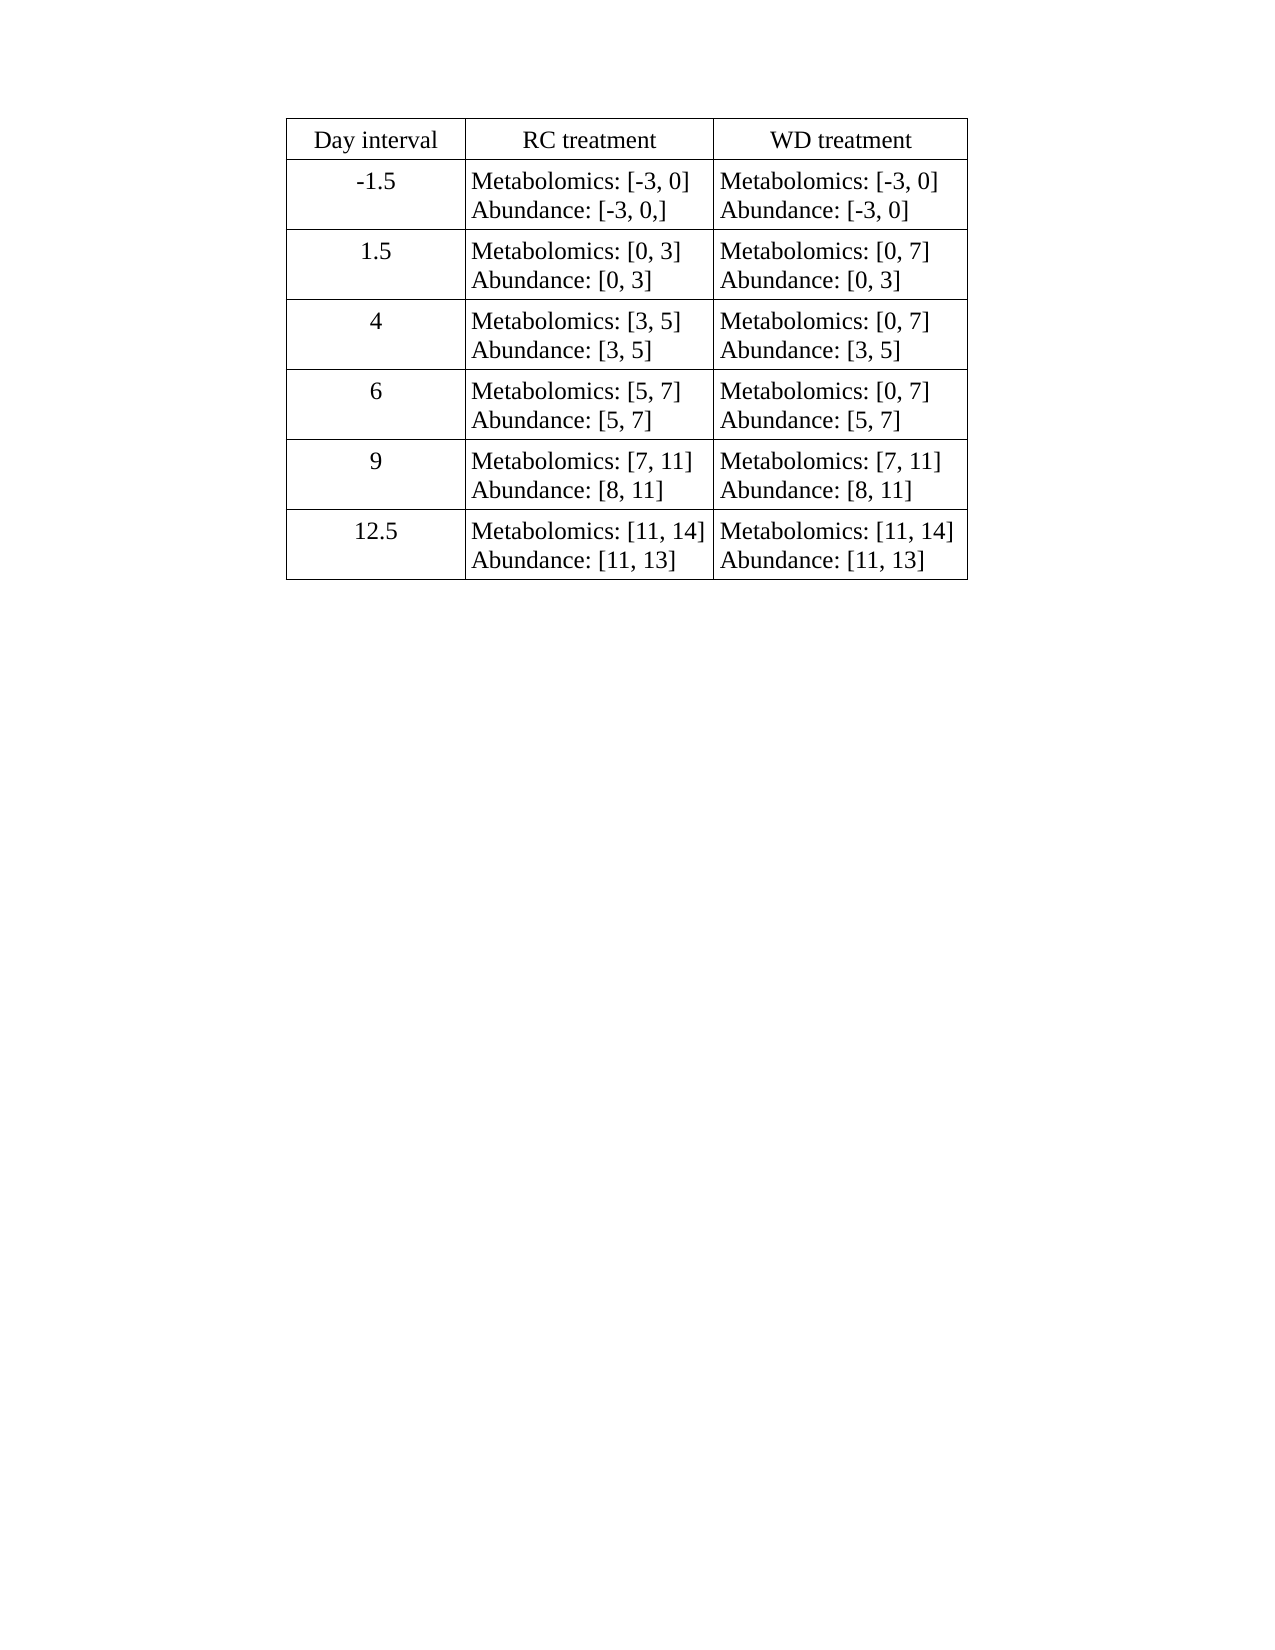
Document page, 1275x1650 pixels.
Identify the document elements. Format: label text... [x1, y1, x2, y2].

table_header Day interval [287, 119, 465, 159]
table_cell Metabolomics: [3, 5] Abundance: [3, 5] [466, 300, 713, 369]
table_cell Metabolomics: [0, 7] Abundance: [0, 3] [714, 230, 967, 299]
table_cell -1.5 [287, 160, 465, 229]
table_cell 4 [287, 300, 465, 369]
table_cell Metabolomics: [7, 11] Abundance: [8, 11] [466, 440, 713, 509]
table_cell Metabolomics: [0, 7] Abundance: [5, 7] [714, 370, 967, 439]
table_cell 1.5 [287, 230, 465, 299]
table_cell 6 [287, 370, 465, 439]
table_cell Metabolomics: [11, 14] Abundance: [11, 13] [466, 510, 713, 579]
table_cell Metabolomics: [7, 11] Abundance: [8, 11] [714, 440, 967, 509]
table_cell Metabolomics: [11, 14] Abundance: [11, 13] [714, 510, 967, 579]
table_header RC treatment [466, 119, 713, 159]
table_cell Metabolomics: [5, 7] Abundance: [5, 7] [466, 370, 713, 439]
table_cell Metabolomics: [0, 7] Abundance: [3, 5] [714, 300, 967, 369]
table_cell Metabolomics: [-3, 0] Abundance: [-3, 0,] [466, 160, 713, 229]
table_cell Metabolomics: [-3, 0] Abundance: [-3, 0] [714, 160, 967, 229]
table_cell 9 [287, 440, 465, 509]
table_header WD treatment [714, 119, 967, 159]
table_cell 12.5 [287, 510, 465, 579]
table_cell Metabolomics: [0, 3] Abundance: [0, 3] [466, 230, 713, 299]
